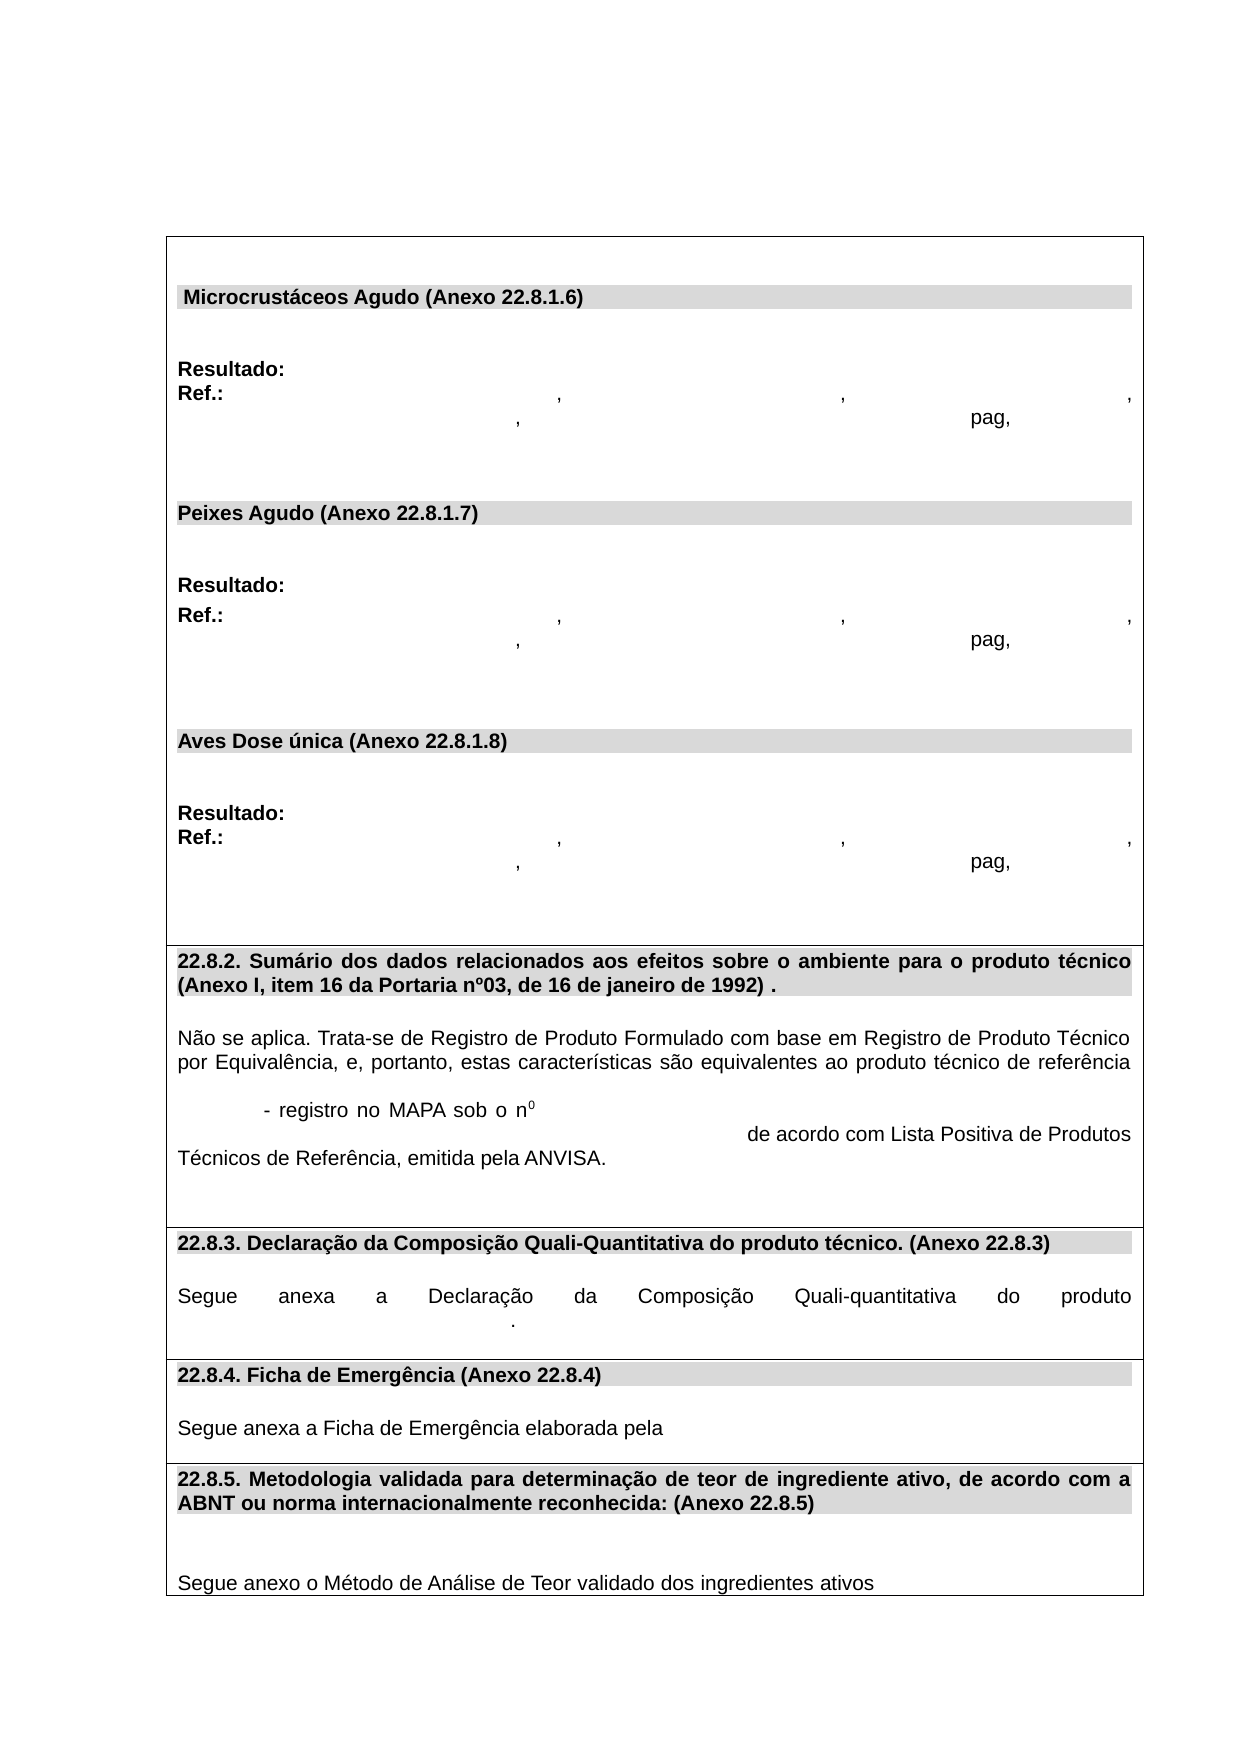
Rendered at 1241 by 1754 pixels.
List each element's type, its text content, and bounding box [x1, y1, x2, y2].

table_cell 22.8.4. Ficha de Emergência (Anexo 22.8.4) Segue anexa a Ficha de Emergência elaborada pela <o.operative_id.name> [167, 1360, 1143, 1462]
table_cell 22.5. Estudos toxicológicos agudos e de mutagenicidade; 22.5.1 Avaliação da dose letal 50 aguda oral (Anexo 22.5.1) <for each="study in studies(o, 'Toxicidade oral aguda para ratos')"> Resultado: <insert_html(study.result_pt)> Ref.: <study.reference>, <study.name>,<study.laboratory_id.name>, <study.director_author_id.name>, <study.number_of_pages> pag, <if test="study.end_date"><formatLang(study.end_date,date=True)></if> </for> 22.5.2 Avaliação da dose letal 50 aguda dermal (Anexo 22.5.2) <for each="study in studies(o, 'Toxicidade cutânea aguda para ratos')"> Resultado: <insert_html(study.result_pt)> Ref.: <study.reference>, <study.name>,<study.laboratory_id.name>, <study.director_author_id.name>, <study.number_of_pages> pag, <if test="study.end_date"><formatLang(study.end_date,date=True)></if> </for> 22.5.3 - Avaliação da concentração letal 50 inalatória (Anexo 22.5.3) <for each="study in studies(o, 'Toxicidade inalatória aguda para ratos')"> Resultado: <insert_html(study.result_pt)> Ref.: <study.reference>, <study.name>,<study.laboratory_id.name>, <study.director_author_id.name>, <study.number_of_pages> pag, <if test="study.end_date"><formatLang(study.end_date,date=True)></if> </for> 22.5.4 - Avaliação de lesões oculares (Anexo 22.5.4) <for each="study in studies(o, 'Irritação ocular curto prazo (coelhos)')"> Resultado: <insert_html(study.result_pt)> Ref.: <study.reference>, <study.name>,<study.laboratory_id.name>, <study.director_author_id.name>, <study.number_of_pages> pag, <if test="study.end_date"><formatLang(study.end_date,date=True)></if> </for> 22.5.5 - Avaliação de lesões cutâneas (Anexo 22.5.5) <for each="study in studies(o, 'Irritação cutânea primária')"> Resultado: <insert_html(study.result_pt)> Ref.: <study.reference>, <study.name>,<study.laboratory_id.name>, <study.director_author_id.name>, <study.number_of_pages> pag, <if test="study.end_date"><formatLang(study.end_date,date=True)></if> </for> 22.5.6 – Sensibilização Dérmica (Anexo 22.5.6) <for each="study in studies(o, 'Sensibilidade dérmica')"> Resultado: <insert_html(study.result_pt)> Ref.: <study.reference>, <study.name>,<study.laboratory_id.name>, <study.director_author_id.name>, <study.number_of_pages> pag, <if test="study.end_date"><formatLang(study.end_date,date=True)></if> </for> 22.5.7 - Procariontes (Anexo 22.5.7) <for each="study in studies(o, 'Potencial genotóxico para procariontes')"> Resultado: <insert_html(study.result_pt)> Ref.: <study.reference>, <study.name>,<study.laboratory_id.name>, <study.director_author_id.name>, <study.number_of_pages> pag, <if test="study.end_date"><formatLang(study.end_date,date=True)></if> </for> 22.5.8 - Eucariontes (Anexo 22.5.8) <for each="study in studies(o, 'Potencial genotóxico para eucariontes')"> Resultado: <insert_html(study.result_pt)> Ref.: <study.reference>, <study.name>,<study.laboratory_id.name>, <study.director_author_id.name>, <study.number_of_pages> pag, <if test="study.end_date"><formatLang(study.end_date,date=True)></if> </for> 22.6. Antídoto ou tratamento disponível no País, para os casos de intoxicação humana: <for each="inf in informations(o, 'Antídoto e tratamento')"> <insert_html(inf)> </for> 22.7. Informações referentes a sua compatibilidade com outros produtos. <for each="inf in informations(o, 'Testes e informações referentes a sua compatibilidade com outros produtos')"> <insert_html(inf)> </for> 22.8. OUTROS DADOS, INFORMAÇÕES OU DOCUMENTOS EXIGIDOS EM NORMAS COMPLEMENTARES 22.8.1 Sumário dos dados relacionados aos efeitos sobre o ambiente para o produto formulado (Anexo I, item 16 da Portaria nº03, de 16 de janeiro de 1992) Microrganismos – Ciclo do Nitrogênio (Anexo 22.8.1.1) <for each="study in studies(o, 'Toxicidade para microorganismos - Ciclo de Nitrogênio')"> Resultado: <insert_html(study.result_pt)> Ref.: <study.reference>, <study.name>,<study.laboratory_id.name>, <study.director_author_id.name>, <study.number_of_pages> pag, <if test="study.end_date"><formatLang(study.end_date,date=True)></if> </for> Microrganismos – Ciclo do Carbono (Anexo 22.8.1.2) <for each="study in studies(o, 'Toxicidade para microorganismos - Ciclo do Carbono')"> Resultado: <insert_html(study.result_pt)> Ref.: <study.reference>, <study.name>,<study.laboratory_id.name>, <study.director_author_id.name>, <study.number_of_pages> pag, <if test="study.end_date"><formatLang(study.end_date,date=True)></if> </for> Algas (Anexo 22.8.1.3) <for each="study in studies(o, 'Toxicidade para algas')"> Resultado: <insert_html(study.result_pt)> Ref.: <study.reference>, <study.name>,<study.laboratory_id.name>, <study.director_author_id.name>, <study.number_of_pages> pag, <if test="study.end_date"><formatLang(study.end_date,date=True)></if> </for> Organismos do solo (Anexo 22.8.1.4) <for each="study in studies(o, 'Toxicidade para organismos do solo')"> Resultado: <insert_html(study.result_pt)> Ref.: <study.reference>, <study.name>,<study.laboratory_id.name>, <study.director_author_id.name>, <study.number_of_pages> pag, <if test="study.end_date"><formatLang(study.end_date,date=True)></if> </for> Abelhas (Anexo 22.8.1.5) <for each="study in studies(o, 'Toxicidade para abelhas')"> Resultado: <insert_html(study.result_pt)> Ref.: <study.reference>, <study.name>,<study.laboratory_id.name>, <study.director_author_id.name>, <study.number_of_pages> pag, <if test="study.end_date"><formatLang(study.end_date,date=True)></if> </for> Microcrustáceos Agudo (Anexo 22.8.1.6) <for each="study in studies(o, 'Toxicidade aguda para microcrustáceos')"> Resultado: <insert_html(study.result_pt)> Ref.: <study.reference>, <study.name>,<study.laboratory_id.name>, <study.director_author_id.name>, <study.number_of_pages> pag, <if test="study.end_date"><formatLang(study.end_date,date=True)></if> </for> Peixes Agudo (Anexo 22.8.1.7) <for each="study in studies(o, 'Toxicidade aguda para peixes')"> Resultado: <insert_html(study.result_pt)> Ref.: <study.reference>, <study.name>,<study.laboratory_id.name>, <study.director_author_id.name>, <study.number_of_pages> pag, <if test="study.end_date"><formatLang(study.end_date,date=True)></if> </for> Aves Dose única (Anexo 22.8.1.8) <for each="study in studies(o, 'Toxicidade dose única (aves)')"> Resultado: <insert_html(study.result_pt)> Ref.: <study.reference>, <study.name>,<study.laboratory_id.name>, <study.director_author_id.name>, <study.number_of_pages> pag, <if test="study.end_date"><formatLang(study.end_date,date=True)></if> </for> [167, 237, 1143, 944]
table_cell 22.8.5. Metodologia validada para determinação de teor de ingrediente ativo, de acordo com a ABNT ou norma internacionalmente reconhecida: (Anexo 22.8.5) <for each="ing in cqqs(o,'chemical')"> Segue anexo o Método de Análise de Teor validado dos ingredientes ativos <ing.ingredient_id.name> em produtos técnico e formulado, conforme NBR-14029. </for> <for each="study in studies(o, 'Método Analítico de Teor/Validação')"> Ref.: <study.reference>, <study.name>,<study.laboratory_id.name>, <study.director_author_id.name>, <study.number_of_pages> pag, <if test="study.end_date"><formatLang(study.end_date,date=True)></if> </for> [167, 1464, 1143, 1595]
table_cell 22.8.2. Sumário dos dados relacionados aos efeitos sobre o ambiente para o produto técnico (Anexo I, item 16 da Portaria nº03, de 16 de janeiro de 1992) . Não se aplica. Trata-se de Registro de Produto Formulado com base em Registro de Produto Técnico por Equivalência, e, portanto, estas características são equivalentes ao produto técnico de referência <for each="inf in informations(o, 'Produto de referência - Nome','approved')"><insert_html(inf)></for> - registro no MAPA sob o n0<for each="inf in informations(o, 'Produto de referência - Número Registro','approved')"> <insert_html(inf)></for> de acordo com Lista Positiva de Produtos Técnicos de Referência, emitida pela ANVISA. [167, 946, 1143, 1227]
table_cell 22.8.3. Declaração da Composição Quali-Quantitativa do produto técnico. (Anexo 22.8.3) Segue anexa a Declaração da Composição Quali-quantitativa do produto <o.formulated_product_id.name>. [167, 1228, 1143, 1358]
